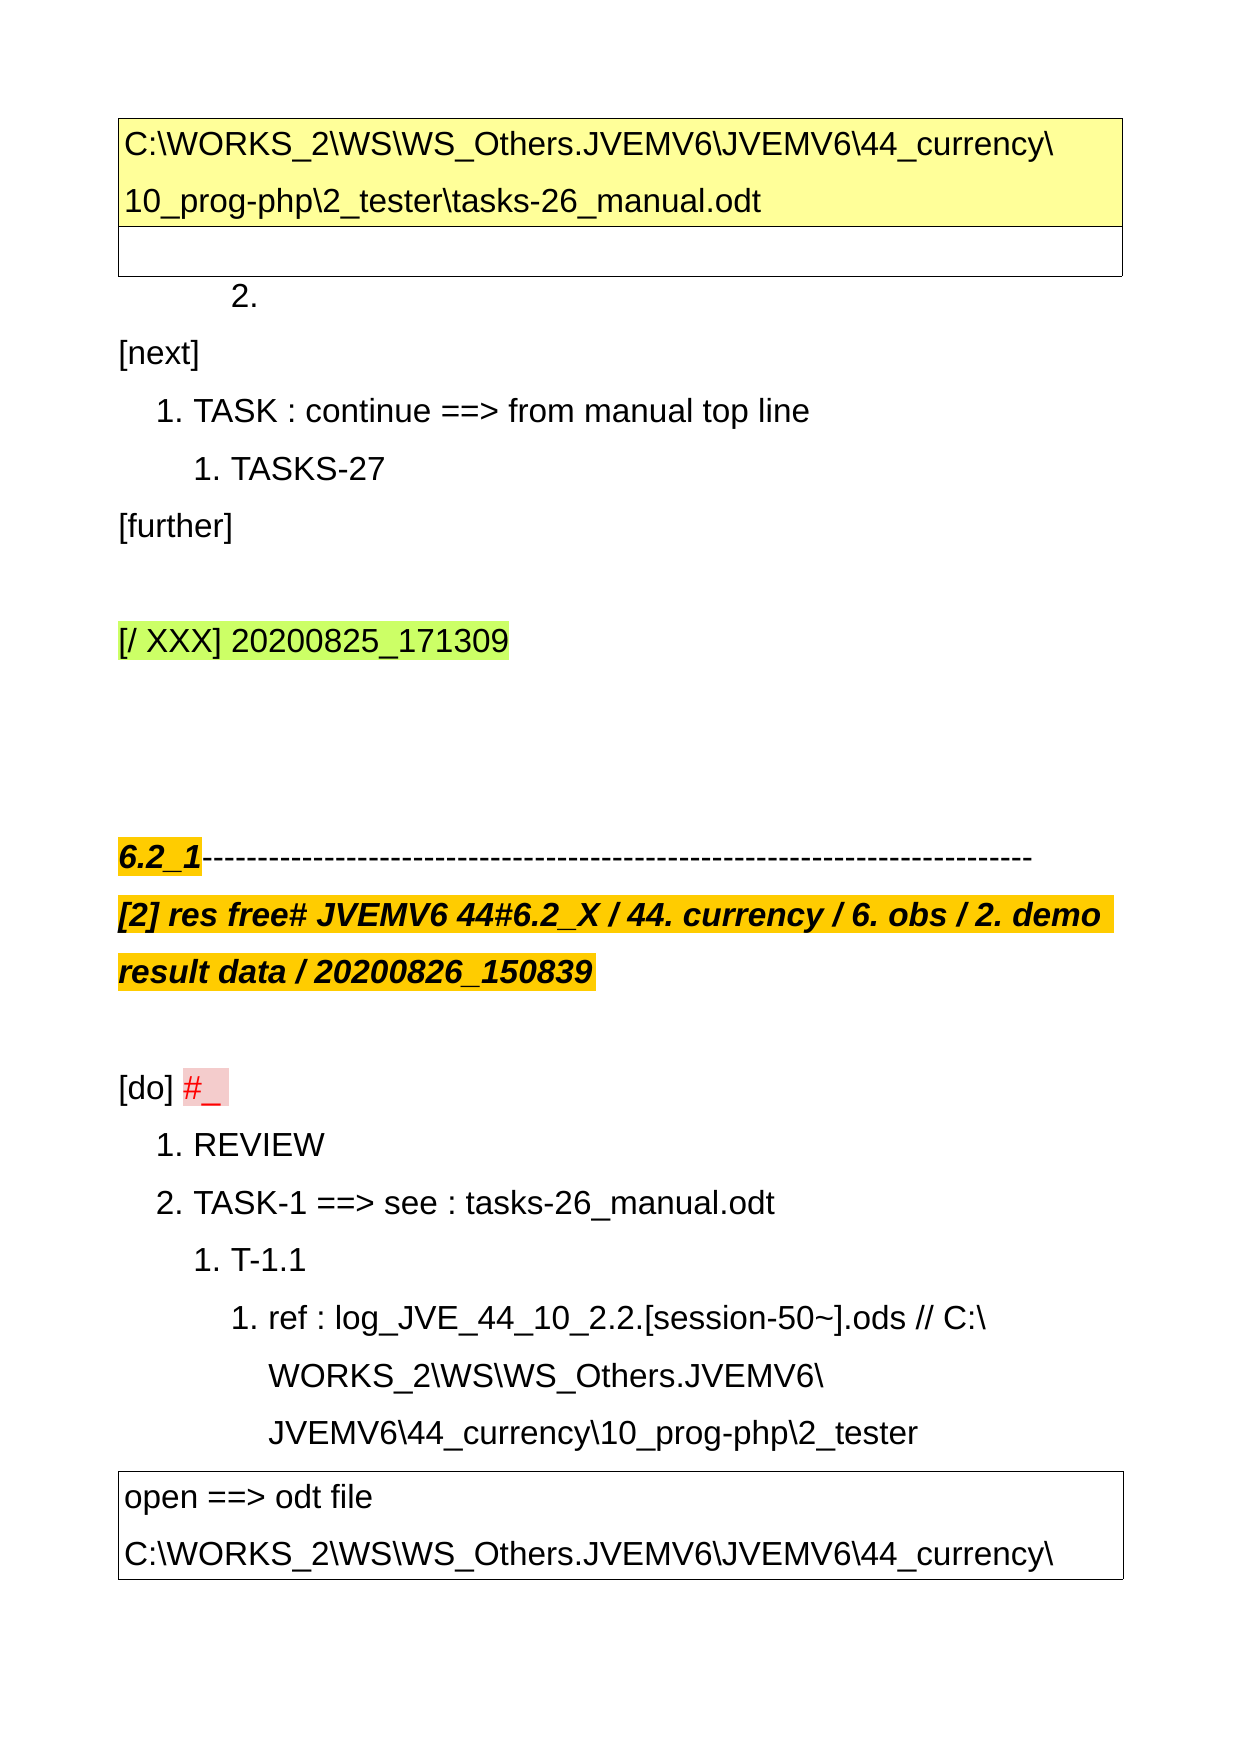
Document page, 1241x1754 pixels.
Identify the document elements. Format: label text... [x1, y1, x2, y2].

list TASK-1 ==> see : tasks-26_manual.odt [156, 1183, 1122, 1221]
list REVIEW [156, 1125, 1122, 1164]
list TASK : continue ==> from manual top line [156, 391, 1122, 429]
text [next] [118, 333, 1122, 372]
text [/ XXX] 20200825_171309 [118, 564, 1122, 660]
text [2] res free# JVEMV6 44#6.2_X / 44. currency / 6. obs / 2. demo result data / 20200826_150839 [118, 895, 1122, 991]
list TASKS-27 [193, 449, 1122, 487]
table_cell [119, 227, 1122, 276]
text 6.2_1--------------------------------------------------------------------------- [118, 837, 1122, 876]
text [do] #_ [118, 1068, 1122, 1106]
list ref : log_JVE_44_10_2.2.[session-50~].ods // C:\WORKS_2\WS\WS_Others.JVEMV6\JVEMV6\44_currency\10_prog-php\2_tester [231, 1298, 1122, 1452]
table_header open ==> odt file C:\WORKS_2\WS\WS_Others.JVEMV6\JVEMV6\44_currency\ [119, 1472, 1123, 1578]
table_header C:\WORKS_2\WS\WS_Others.JVEMV6\JVEMV6\44_currency\10_prog-php\2_tester\tasks-26_manual.odt [119, 119, 1122, 226]
text [further] [118, 506, 1122, 545]
list T-1.1 [193, 1241, 1122, 1279]
